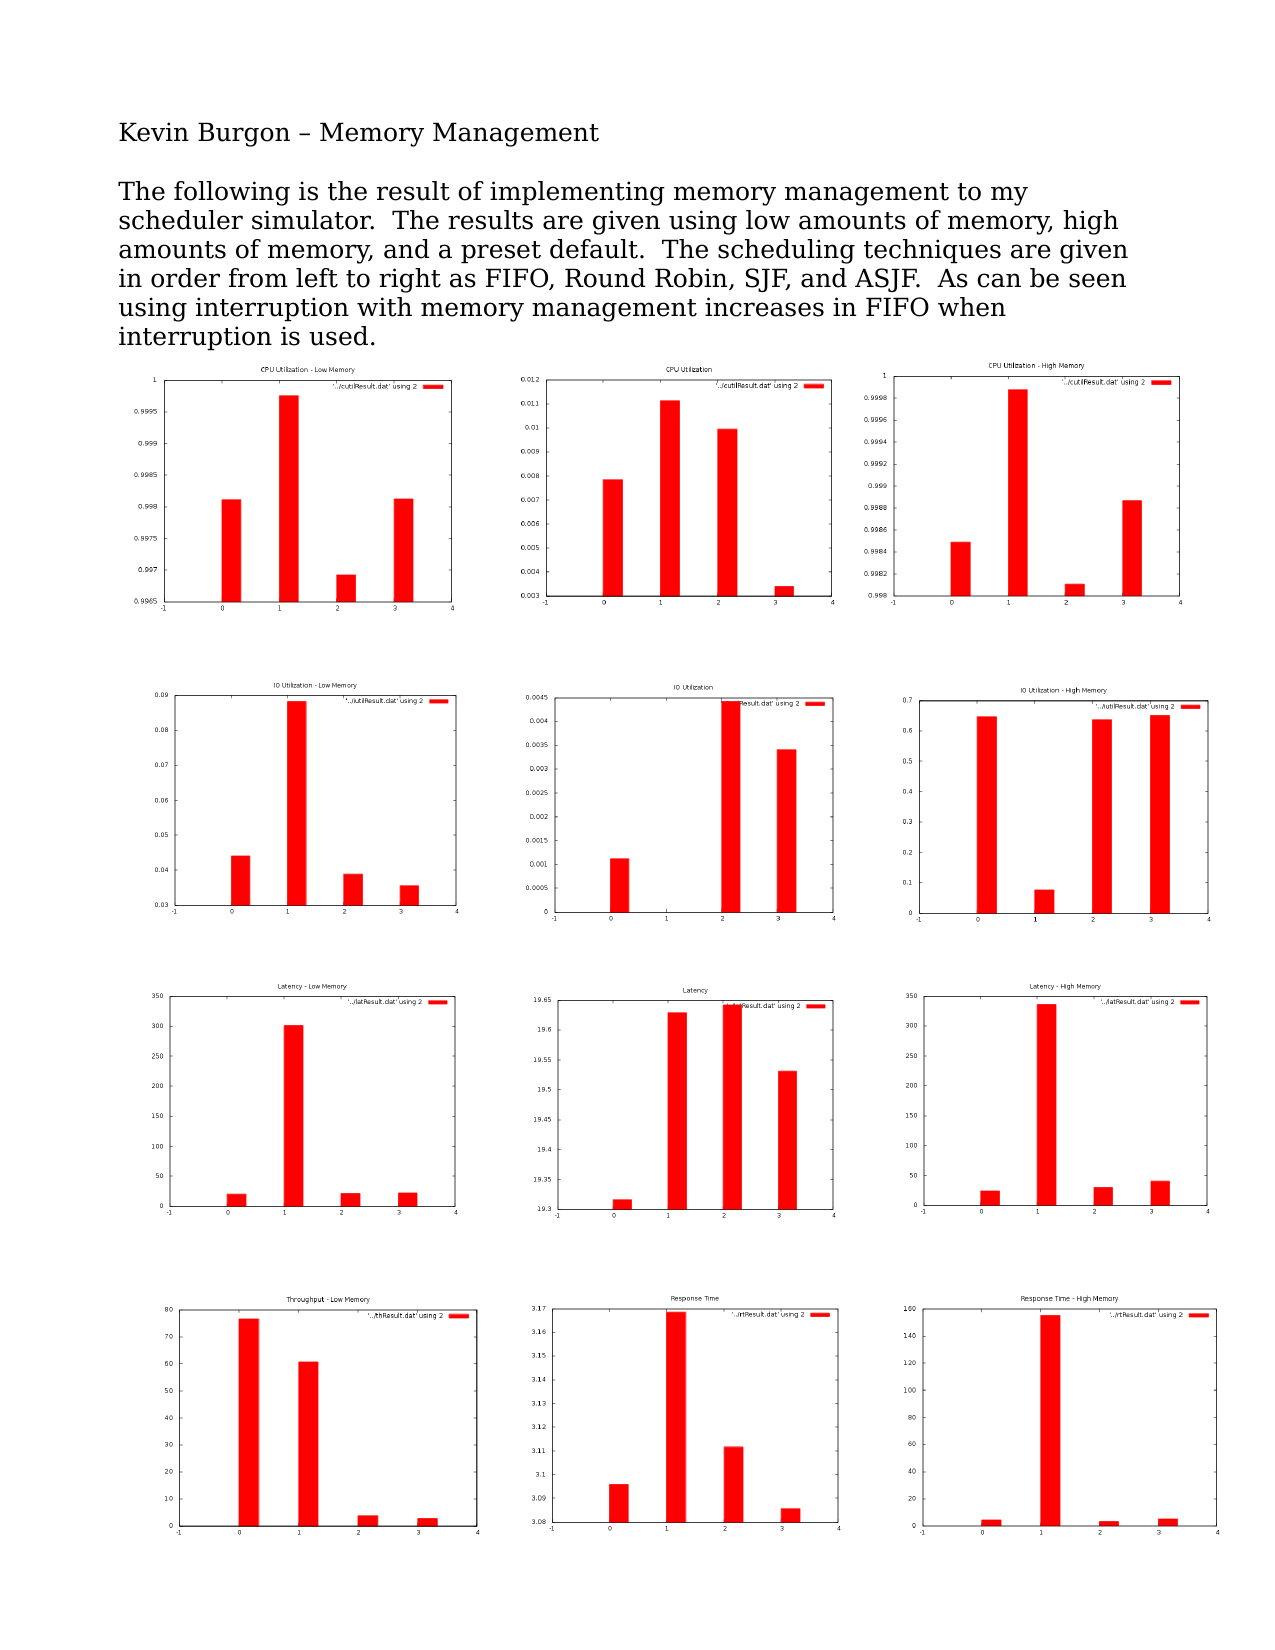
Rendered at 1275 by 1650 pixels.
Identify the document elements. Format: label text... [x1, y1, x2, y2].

picture [523, 980, 845, 1222]
picture [123, 359, 464, 615]
picture [144, 675, 468, 918]
picture [895, 1288, 1229, 1539]
picture [853, 355, 1192, 609]
text The following is the result of implementing memory management to my scheduler simulator. The results are given using low amounts of memory, high amounts of memory, and a preset default. The scheduling techniques are given in order from left to right as FIFO, Round Robin, SJF, and ASJF. As can be seen using interruption with memory management increases in FIFO when interruption is used. [118, 177, 1157, 352]
picture [156, 1289, 489, 1539]
picture [515, 677, 845, 925]
picture [892, 680, 1220, 926]
picture [143, 976, 467, 1219]
picture [510, 359, 844, 609]
picture [521, 1288, 849, 1535]
picture [897, 976, 1219, 1218]
